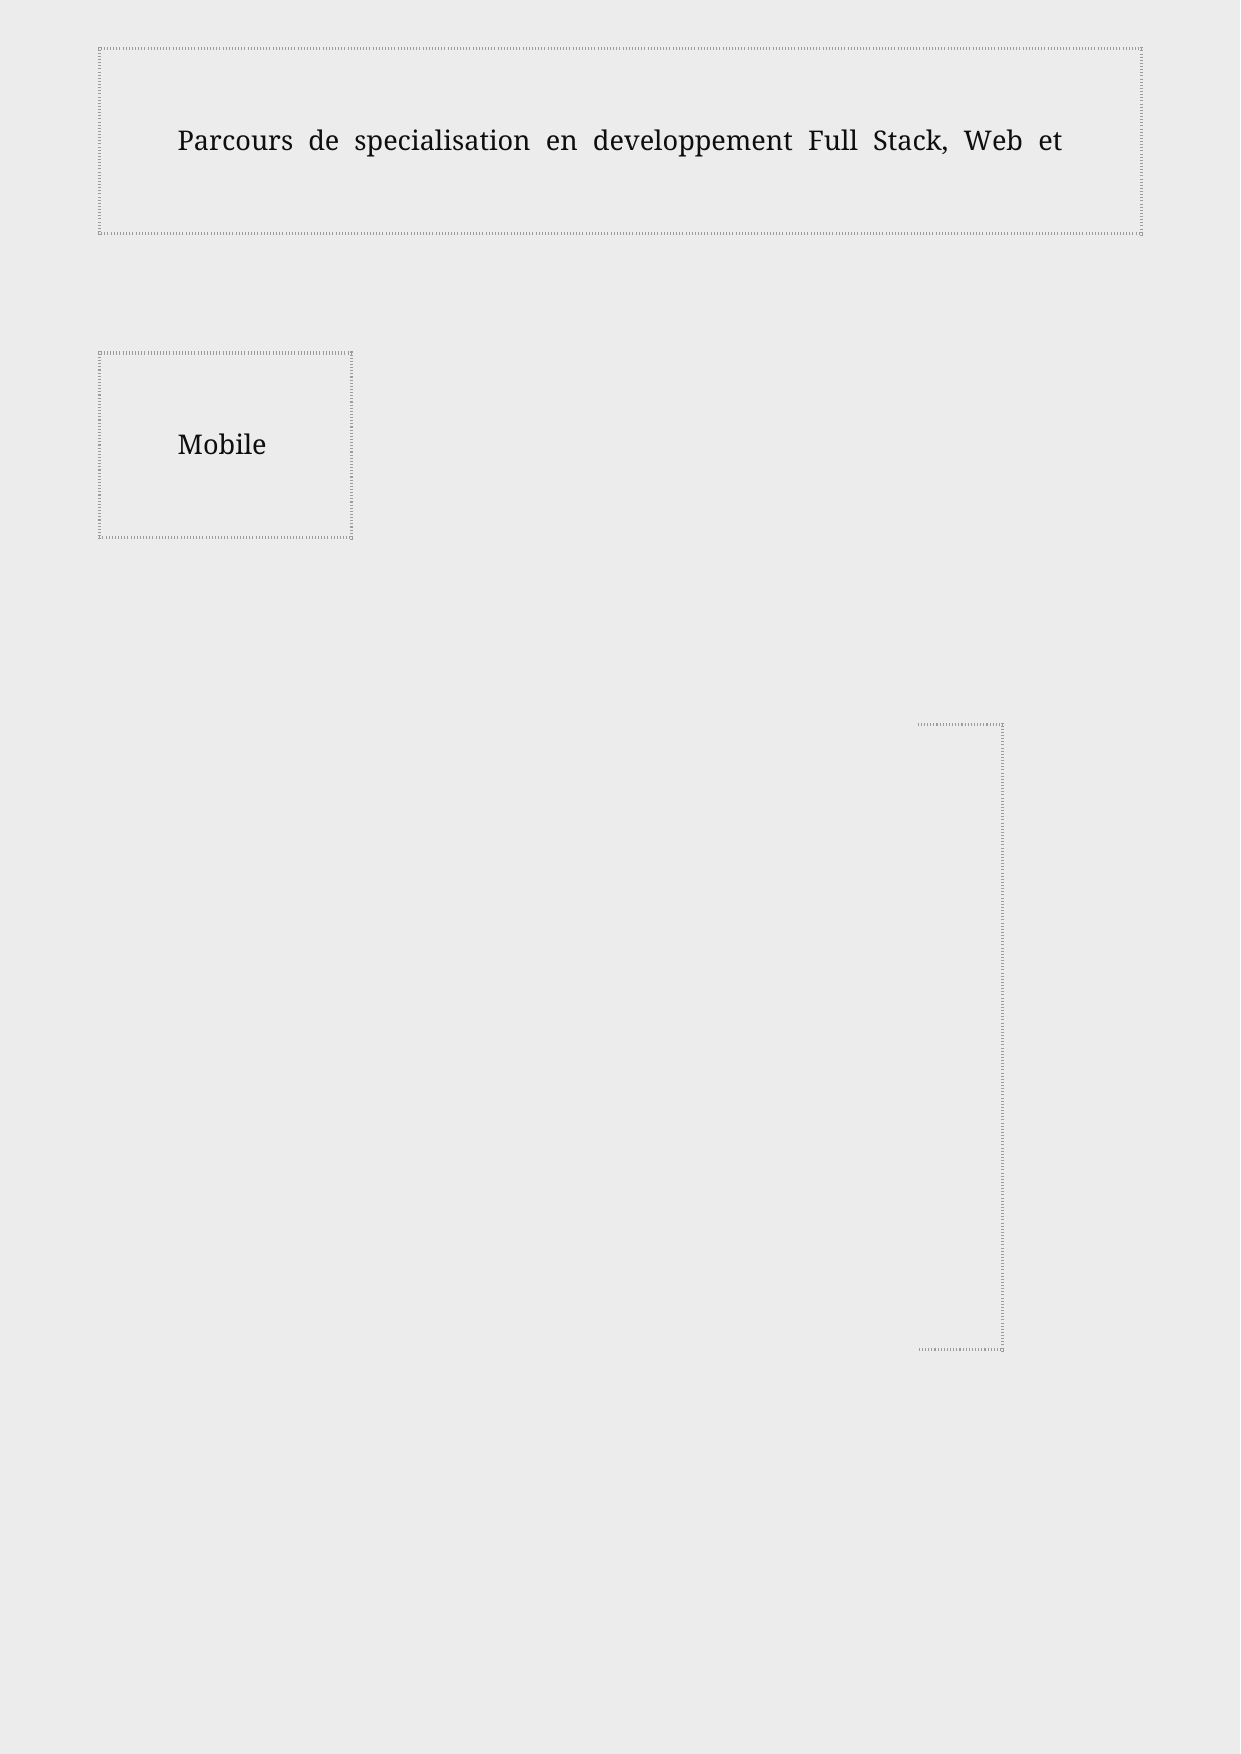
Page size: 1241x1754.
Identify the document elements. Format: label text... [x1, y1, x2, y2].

text Parcours de specialisation en developpement Full Stack, Web et Mobile [97, 47, 1143, 539]
